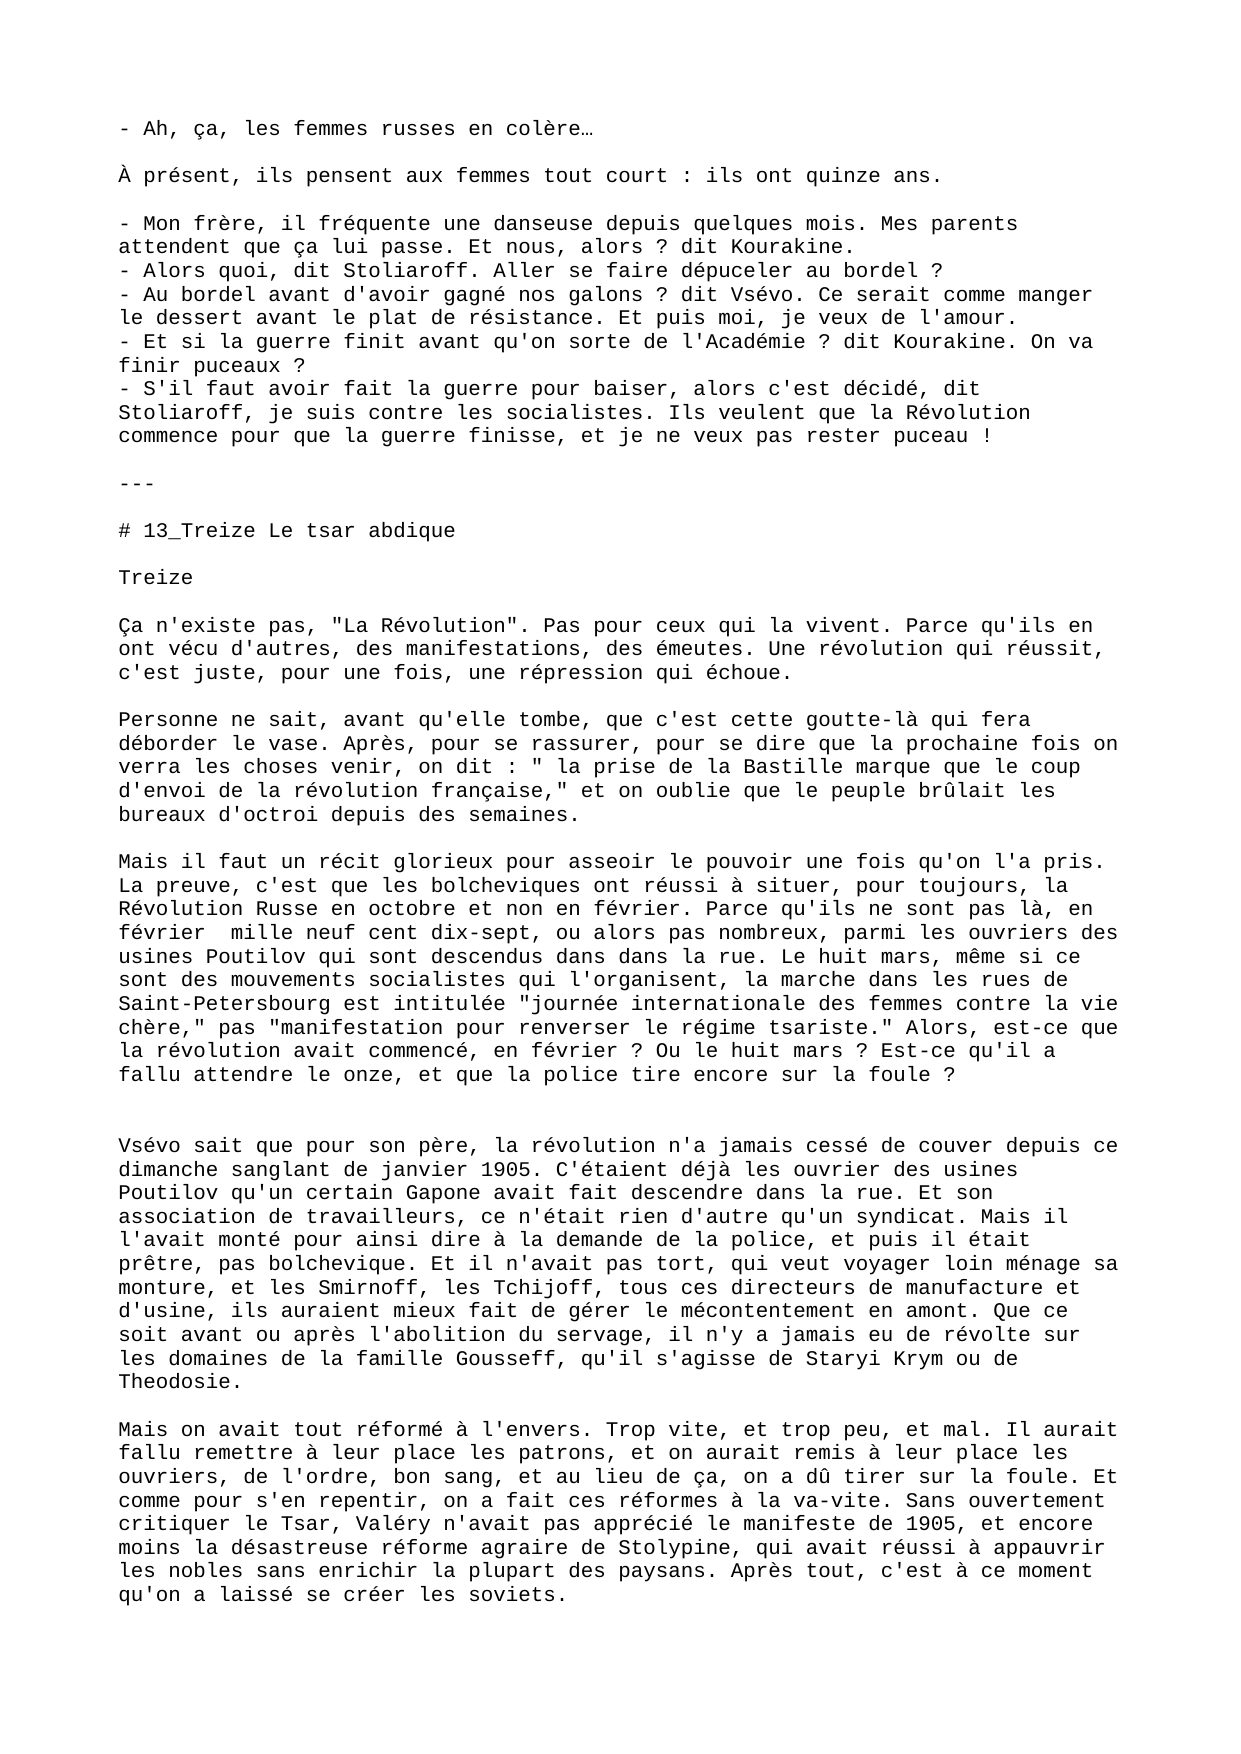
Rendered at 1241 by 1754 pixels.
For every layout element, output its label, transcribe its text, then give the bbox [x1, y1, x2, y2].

text Mais il faut un récit glorieux pour asseoir le pouvoir une fois qu'on l'a pris. La preuve, c'est que les bolcheviques ont réussi à situer, pour toujours, la Révolution Russe en octobre et non en février. Parce qu'ils ne sont pas là, en février mille neuf cent dix-sept, ou alors pas nombreux, parmi les ouvriers des usines Poutilov qui sont descendus dans dans la rue. Le huit mars, même si ce sont des mouvements socialistes qui l'organisent, la marche dans les rues de Saint-Petersbourg est intitulée "journée internationale des femmes contre la vie chère," pas "manifestation pour renverser le régime tsariste." Alors, est-ce que la révolution avait commencé, en février ? Ou le huit mars ? Est-ce qu'il a fallu attendre le onze, et que la police tire encore sur la foule ? [118, 851, 1122, 1088]
text Ça n'existe pas, "La Révolution". Pas pour ceux qui la vivent. Parce qu'ils en ont vécu d'autres, des manifestations, des émeutes. Une révolution qui réussit, c'est juste, pour une fois, une répression qui échoue. [118, 615, 1122, 686]
text - S'il faut avoir fait la guerre pour baiser, alors c'est décidé, dit Stoliaroff, je suis contre les socialistes. Ils veulent que la Révolution commence pour que la guerre finisse, et je ne veux pas rester puceau ! [118, 378, 1122, 449]
text - Ah, ça, les femmes russes en colère… [118, 118, 1122, 142]
text - Mon frère, il fréquente une danseuse depuis quelques mois. Mes parents attendent que ça lui passe. Et nous, alors ? dit Kourakine. [118, 213, 1122, 260]
text - Alors quoi, dit Stoliaroff. Aller se faire dépuceler au bordel ? [118, 260, 1122, 284]
text Personne ne sait, avant qu'elle tombe, que c'est cette goutte-là qui fera déborder le vase. Après, pour se rassurer, pour se dire que la prochaine fois on verra les choses venir, on dit : " la prise de la Bastille marque que le coup d'envoi de la révolution française," et on oublie que le peuple brûlait les bureaux d'octroi depuis des semaines. [118, 709, 1122, 827]
text Vsévo sait que pour son père, la révolution n'a jamais cessé de couver depuis ce dimanche sanglant de janvier 1905. C'étaient déjà les ouvrier des usines Poutilov qu'un certain Gapone avait fait descendre dans la rue. Et son association de travailleurs, ce n'était rien d'autre qu'un syndicat. Mais il l'avait monté pour ainsi dire à la demande de la police, et puis il était prêtre, pas bolchevique. Et il n'avait pas tort, qui veut voyager loin ménage sa monture, et les Smirnoff, les Tchijoff, tous ces directeurs de manufacture et d'usine, ils auraient mieux fait de gérer le mécontentement en amont. Que ce soit avant ou après l'abolition du servage, il n'y a jamais eu de révolte sur les domaines de la famille Gousseff, qu'il s'agisse de Staryi Krym ou de Theodosie. [118, 1135, 1122, 1395]
text --- [118, 473, 1122, 496]
text À présent, ils pensent aux femmes tout court : ils ont quinze ans. [118, 165, 1122, 189]
text - Au bordel avant d'avoir gagné nos galons ? dit Vsévo. Ce serait comme manger le dessert avant le plat de résistance. Et puis moi, je veux de l'amour. [118, 284, 1122, 331]
text - Et si la guerre finit avant qu'on sorte de l'Académie ? dit Kourakine. On va finir puceaux ? [118, 331, 1122, 378]
text Mais on avait tout réformé à l'envers. Trop vite, et trop peu, et mal. Il aurait fallu remettre à leur place les patrons, et on aurait remis à leur place les ouvriers, de l'ordre, bon sang, et au lieu de ça, on a dû tirer sur la foule. Et comme pour s'en repentir, on a fait ces réformes à la va-vite. Sans ouvertement critiquer le Tsar, Valéry n'avait pas apprécié le manifeste de 1905, et encore moins la désastreuse réforme agraire de Stolypine, qui avait réussi à appauvrir les nobles sans enrichir la plupart des paysans. Après tout, c'est à ce moment qu'on a laissé se créer les soviets. [118, 1419, 1122, 1608]
text Treize [118, 567, 1122, 591]
text # 13_Treize Le tsar abdique [118, 520, 1122, 544]
